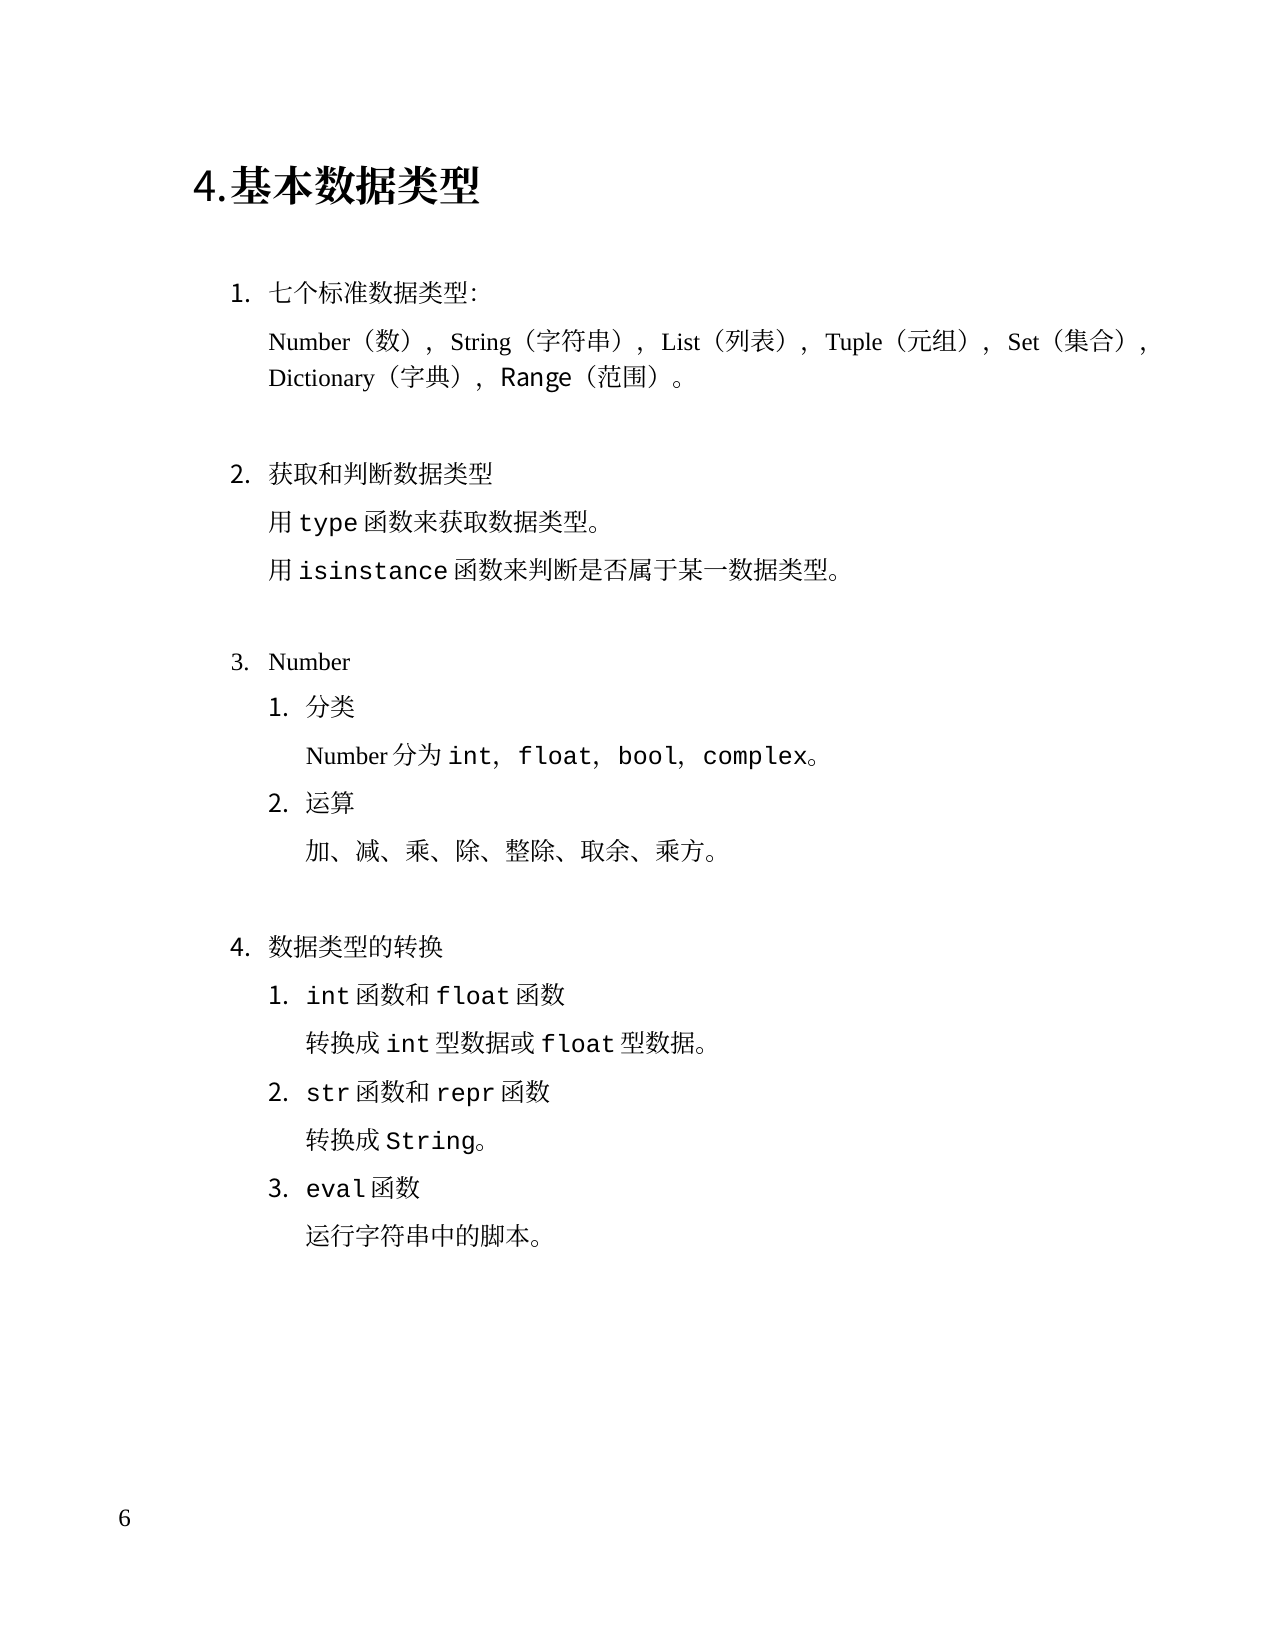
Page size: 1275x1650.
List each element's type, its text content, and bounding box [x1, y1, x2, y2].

list int函数和float函数 [268, 976, 1157, 1012]
list 七个标准数据类型： [231, 274, 1157, 310]
list 转换成int型数据或float型数据。 [268, 1024, 1157, 1060]
list 数据类型的转换 [231, 928, 1157, 964]
list eval函数 [268, 1169, 1157, 1205]
list 转换成String。 [268, 1121, 1157, 1157]
list 分类 [268, 687, 1157, 723]
list Number分为int，float，bool，complex。 [268, 735, 1157, 772]
list 加、减、乘、除、整除、取余、乘方。 [268, 832, 1157, 868]
list str函数和repr函数 [268, 1072, 1157, 1109]
list 用isinstance函数来判断是否属于某一数据类型。 [231, 550, 1157, 587]
list 运算 [268, 783, 1157, 820]
list Number（数），String（字符串），List（列表），Tuple（元组），Set（集合），Dictionary（字典），Range（范围）。 [231, 322, 1157, 394]
list 获取和判断数据类型 [231, 454, 1157, 490]
list 运行字符串中的脚本。 [268, 1217, 1157, 1253]
list Number [231, 647, 1157, 675]
list 用type函数来获取数据类型。 [231, 502, 1157, 538]
list 基本数据类型 [193, 153, 1157, 214]
